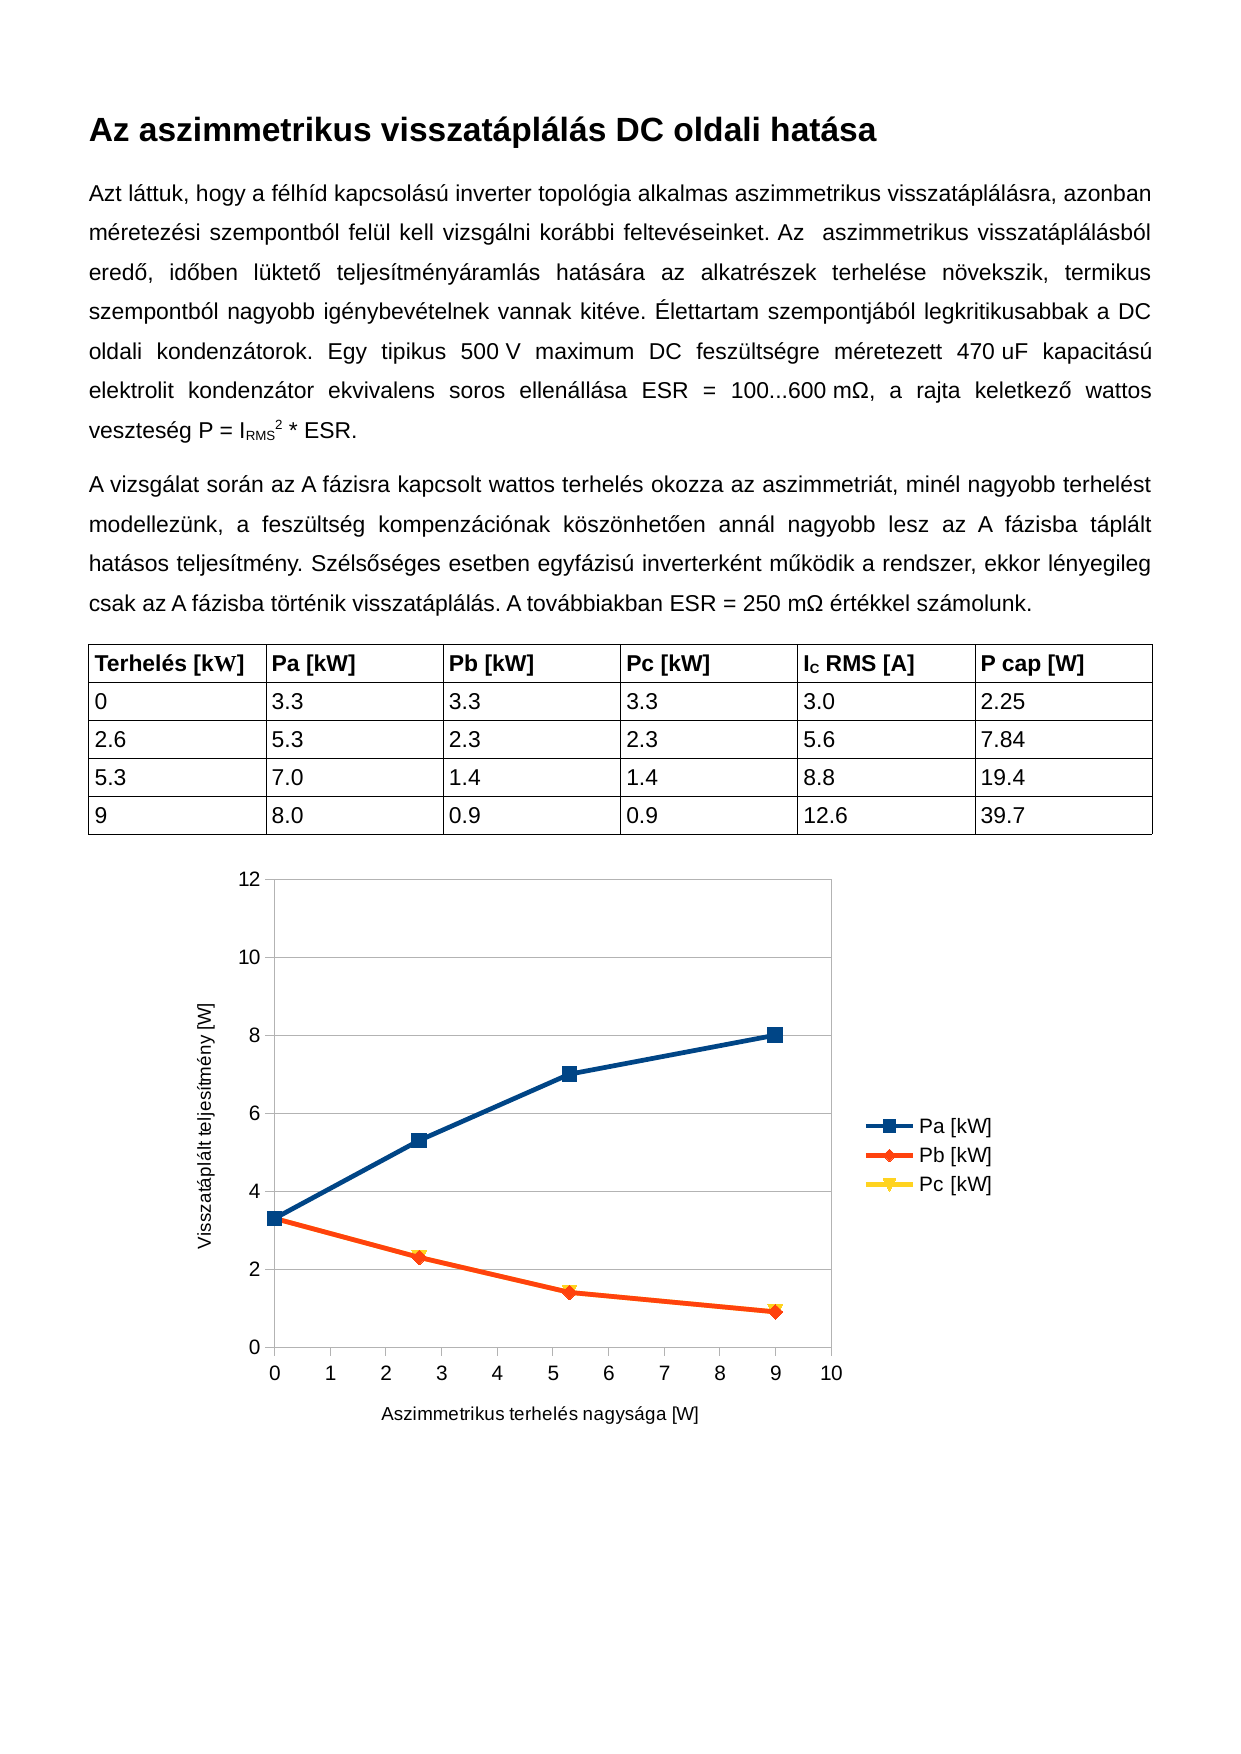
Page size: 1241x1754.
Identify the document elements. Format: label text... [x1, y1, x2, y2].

table_cell 0.9 [621, 797, 797, 834]
table_cell 0.9 [444, 797, 620, 834]
table_cell 2.3 [621, 721, 797, 758]
table_cell 3.3 [444, 683, 620, 720]
table_cell 3.0 [798, 683, 975, 720]
table_cell 2.6 [89, 721, 266, 758]
table_cell 2.25 [976, 683, 1152, 720]
table_cell 5.3 [89, 759, 266, 796]
table_cell 19.4 [976, 759, 1152, 796]
table_cell 8.0 [267, 797, 443, 834]
table_cell 2.3 [444, 721, 620, 758]
text Azt láttuk, hogy a félhíd kapcsolású inverter topológia alkalmas aszimmetrikus visszatáplálásra, azonban méretezési szempontból felül kell vizsgálni korábbi feltevéseinket. Az aszimmetrikus visszatáplálásból eredő, időben lüktető teljesítményáramlás hatására az alkatrészek terhelése növekszik, termikus szempontból nagyobb igénybevételnek vannak kitéve. Élettartam szempontjából legkritikusabbak a DC oldali kondenzátorok. Egy tipikus 500 V maximum DC feszültségre méretezett 470 uF kapacitású elektrolit kondenzátor ekvivalens soros ellenállása ESR = 100...600 mΩ, a rajta keletkező wattos veszteség P = IRMS2 * ESR. [88, 180, 1152, 443]
table_cell 3.3 [267, 683, 443, 720]
text A vizsgálat során az A fázisra kapcsolt wattos terhelés okozza az aszimmetriát, minél nagyobb terhelést modellezünk, a feszültség kompenzációnak köszönhetően annál nagyobb lesz az A fázisba táplált hatásos teljesítmény. Szélsőséges esetben egyfázisú inverterként működik a rendszer, ekkor lényegileg csak az A fázisba történik visszatáplálás. A továbbiakban ESR = 250 mΩ értékkel számolunk. [88, 471, 1152, 616]
table_cell 7.84 [976, 721, 1152, 758]
table_cell 1.4 [621, 759, 797, 796]
table_cell 3.3 [621, 683, 797, 720]
table_header Pa [kW] [267, 645, 443, 682]
table_header IC RMS [A] [798, 645, 975, 682]
table_header Terhelés [kW] [89, 645, 266, 682]
table_header Pc [kW] [621, 645, 797, 682]
table_cell 1.4 [444, 759, 620, 796]
subtitle Az aszimmetrikus visszatáplálás DC oldali hatása [88, 109, 1152, 148]
table_cell 5.6 [798, 721, 975, 758]
table_cell 9 [89, 797, 266, 834]
table_cell 39.7 [976, 797, 1152, 834]
table_cell 12.6 [798, 797, 975, 834]
table_cell 5.3 [267, 721, 443, 758]
table_cell 0 [89, 683, 266, 720]
table_header P cap [W] [976, 645, 1152, 682]
table_cell 7.0 [267, 759, 443, 796]
table_cell 8.8 [798, 759, 975, 796]
table_header Pb [kW] [444, 645, 620, 682]
